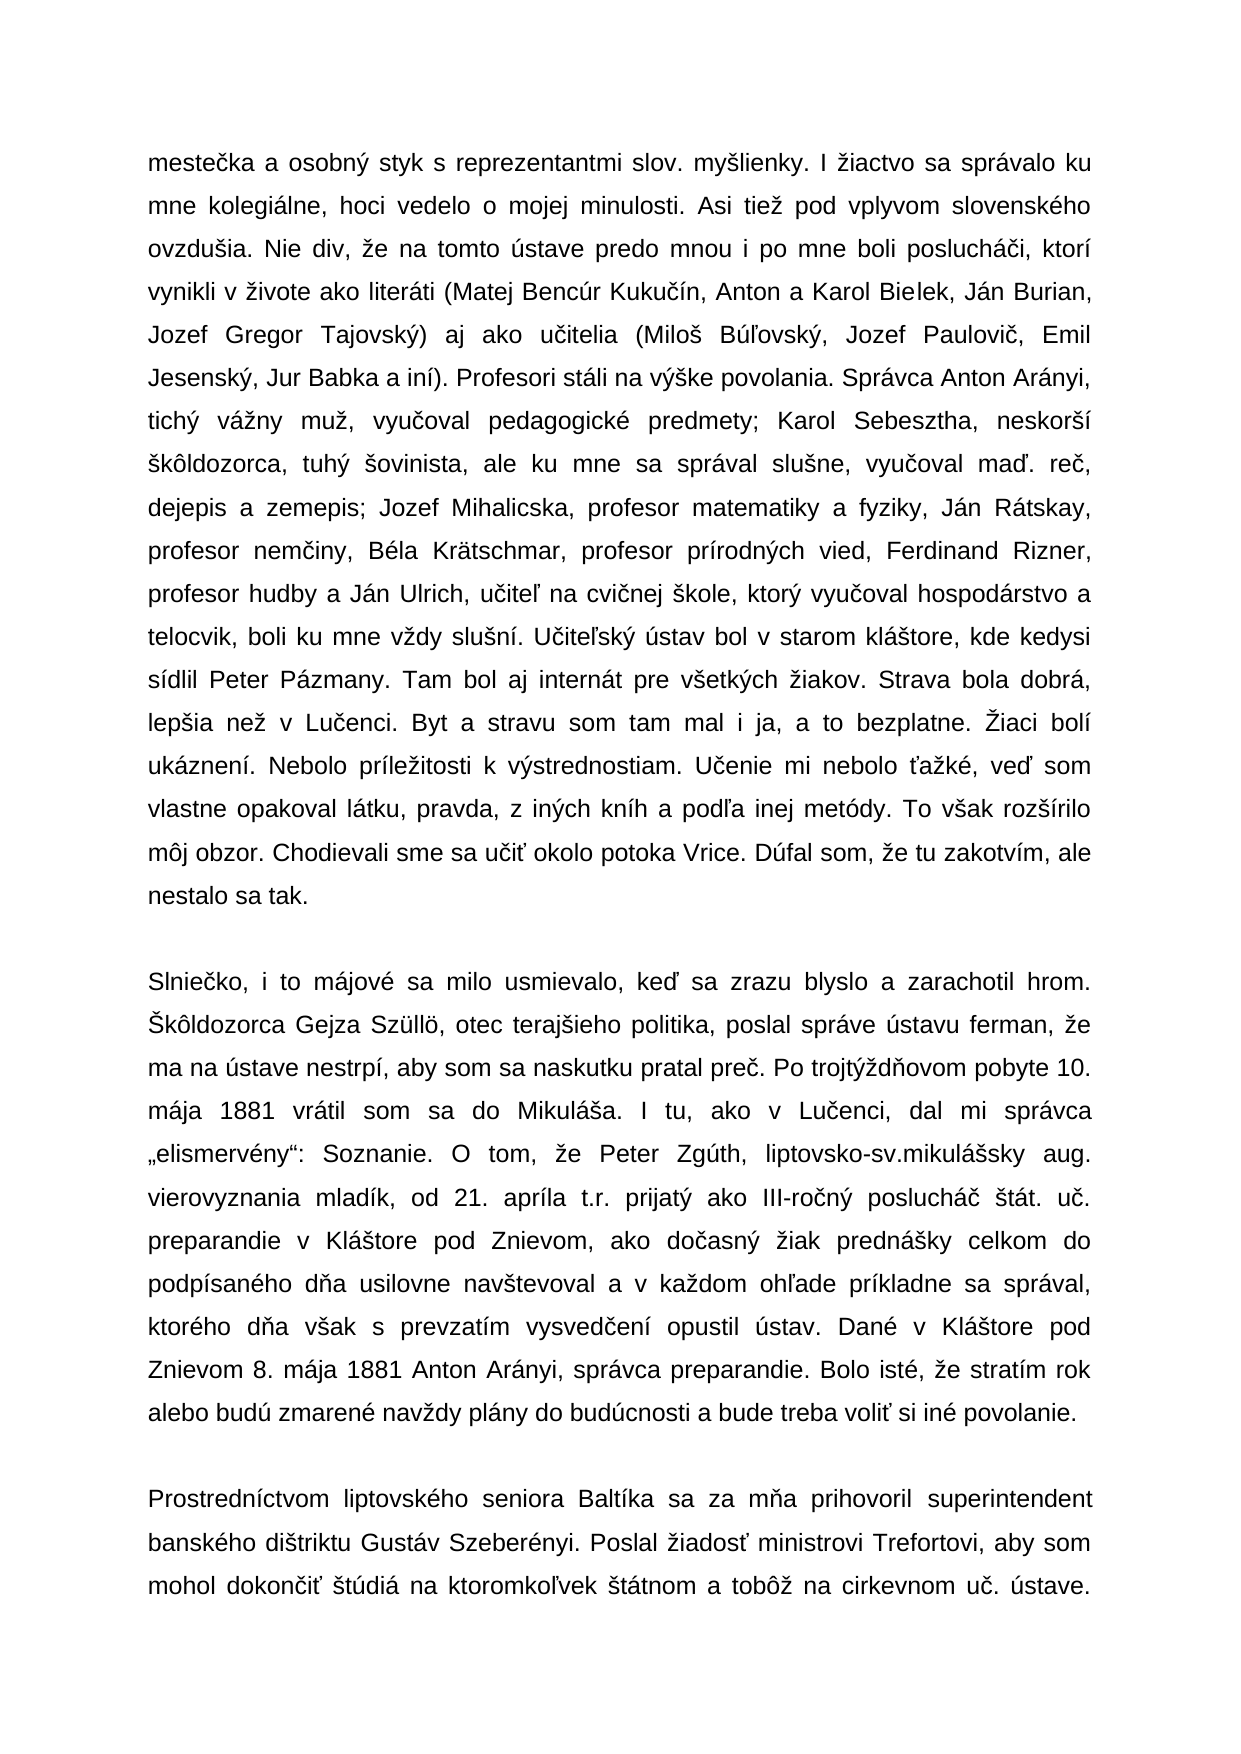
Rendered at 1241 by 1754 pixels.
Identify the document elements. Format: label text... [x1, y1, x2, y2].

text Slniečko, i to májové sa milo usmievalo, keď sa zrazu blyslo a zarachotil hrom. Škôldozorca Gejza Szüllö, otec terajšieho politika, poslal správe ústavu ferman, že ma na ústave nestrpí, aby som sa naskutku pratal preč. Po trojtýždňovom pobyte 10. mája 1881 vrátil som sa do Mikuláša. I tu, ako v Lučenci, dal mi správca „elismervény“: Soznanie. O tom, že Peter Zgúth, liptovsko-sv.mikulášsky aug. vierovyznania mladík, od 21. apríla t.r. prijatý ako III-ročný poslucháč štát. uč. preparandie v Kláštore pod Znievom, ako dočasný žiak prednášky celkom do podpísaného dňa usilovne navštevoval a v každom ohľade príkladne sa správal, ktorého dňa však s prevzatím vysvedčení opustil ústav. Dané v Kláštore pod Znievom 8. mája 1881 Anton Arányi, správca preparandie. Bolo isté, že stratím rok alebo budú zmarené navždy plány do budúcnosti a bude treba voliť si iné povolanie. [148, 967, 1093, 1427]
text mestečka a osobný styk s reprezentantmi slov. myšlienky. I žiactvo sa správalo ku mne kolegiálne, hoci vedelo o mojej minulosti. Asi tiež pod vplyvom slovenského ovzdušia. Nie div, že na tomto ústave predo mnou i po mne boli poslucháči, ktorí vynikli v živote ako literáti (Matej Bencúr Kukučín, Anton a Karol Bielek, Ján Burian, Jozef Gregor Tajovský) aj ako učitelia (Miloš Búľovský, Jozef Paulovič, Emil Jesenský, Jur Babka a iní). Profesori stáli na výške povolania. Správca Anton Arányi, tichý vážny muž, vyučoval pedagogické predmety; Karol Sebesztha, neskorší škôldozorca, tuhý šovinista, ale ku mne sa správal slušne, vyučoval maď. reč, dejepis a zemepis; Jozef Mihalicska, profesor matematiky a fyziky, Ján Rátskay, profesor nemčiny, Béla Krätschmar, profesor prírodných vied, Ferdinand Rizner, profesor hudby a Ján Ulrich, učiteľ na cvičnej škole, ktorý vyučoval hospodárstvo a telocvik, boli ku mne vždy slušní. Učiteľský ústav bol v starom kláštore, kde kedysi sídlil Peter Pázmany. Tam bol aj internát pre všetkých žiakov. Strava bola dobrá, lepšia než v Lučenci. Byt a stravu som tam mal i ja, a to bezplatne. Žiaci bolí ukáznení. Nebolo príležitosti k výstrednostiam. Učenie mi nebolo ťažké, veď som vlastne opakoval látku, pravda, z iných kníh a podľa inej metódy. To však rozšírilo môj obzor. Chodievali sme sa učiť okolo potoka Vrice. Dúfal som, že tu zakotvím, ale nestalo sa tak. [148, 148, 1093, 909]
text Prostredníctvom liptovského seniora Baltíka sa za mňa prihovoril superintendent banského dištriktu Gustáv Szeberényi. Poslal žiadosť ministrovi Trefortovi, aby som mohol dokončiť štúdiá na ktoromkoľvek štátnom a tobôž na cirkevnom uč. ústave. [148, 1484, 1093, 1599]
